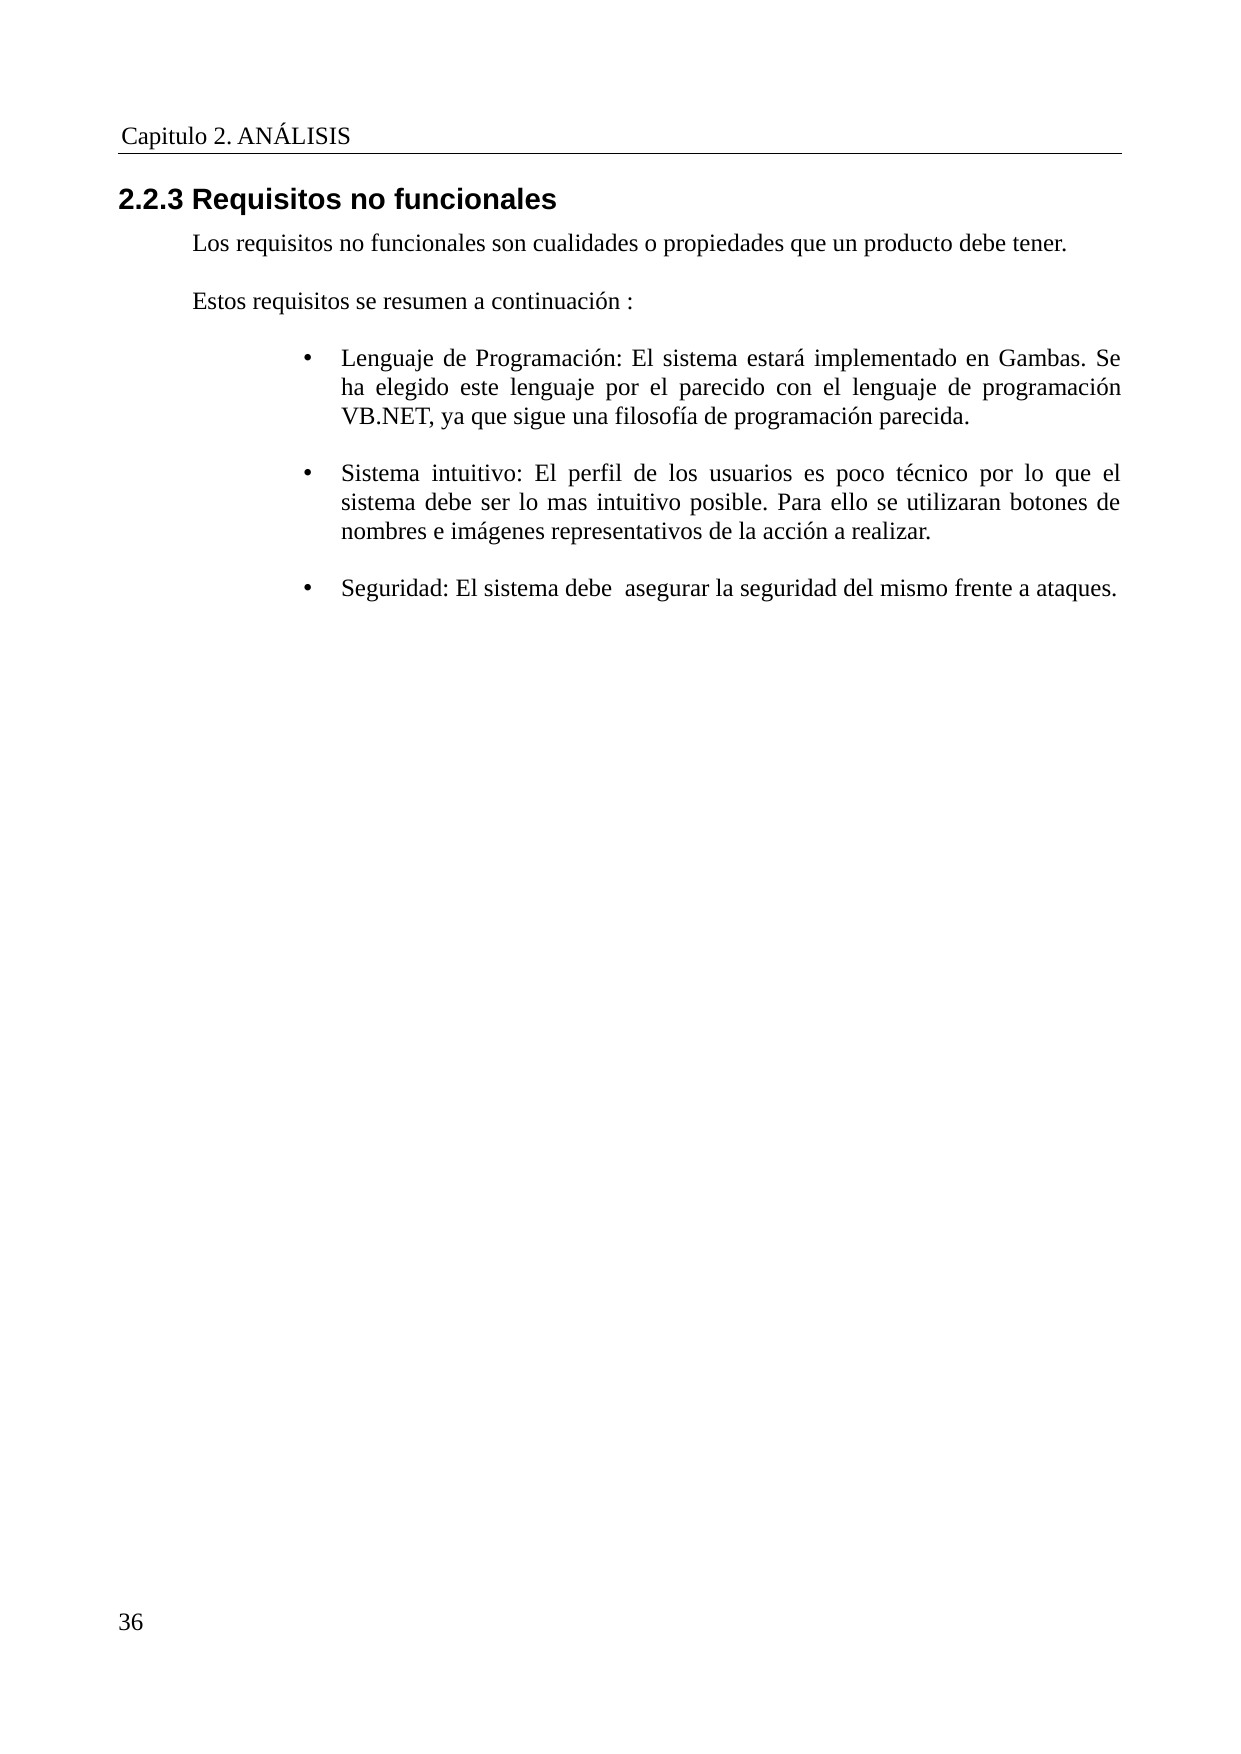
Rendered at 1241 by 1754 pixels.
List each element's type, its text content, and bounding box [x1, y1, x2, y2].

list Lenguaje de Programación: El sistema estará implementado en Gambas. Se ha elegido este lenguaje por el parecido con el lenguaje de programación VB.NET, ya que sigue una filosofía de programación parecida. [303, 343, 1122, 430]
list Seguridad: El sistema debe asegurar la seguridad del mismo frente a ataques. [303, 573, 1122, 602]
list Sistema intuitivo: El perfil de los usuarios es poco técnico por lo que el sistema debe ser lo mas intuitivo posible. Para ello se utilizaran botones de nombres e imágenes representativos de la acción a realizar. [303, 458, 1122, 545]
text Estos requisitos se resumen a continuación : [118, 286, 1122, 315]
text Los requisitos no funcionales son cualidades o propiedades que un producto debe tener. [118, 228, 1122, 257]
subtitle 2.2.3 Requisitos no funcionales [118, 182, 1122, 216]
